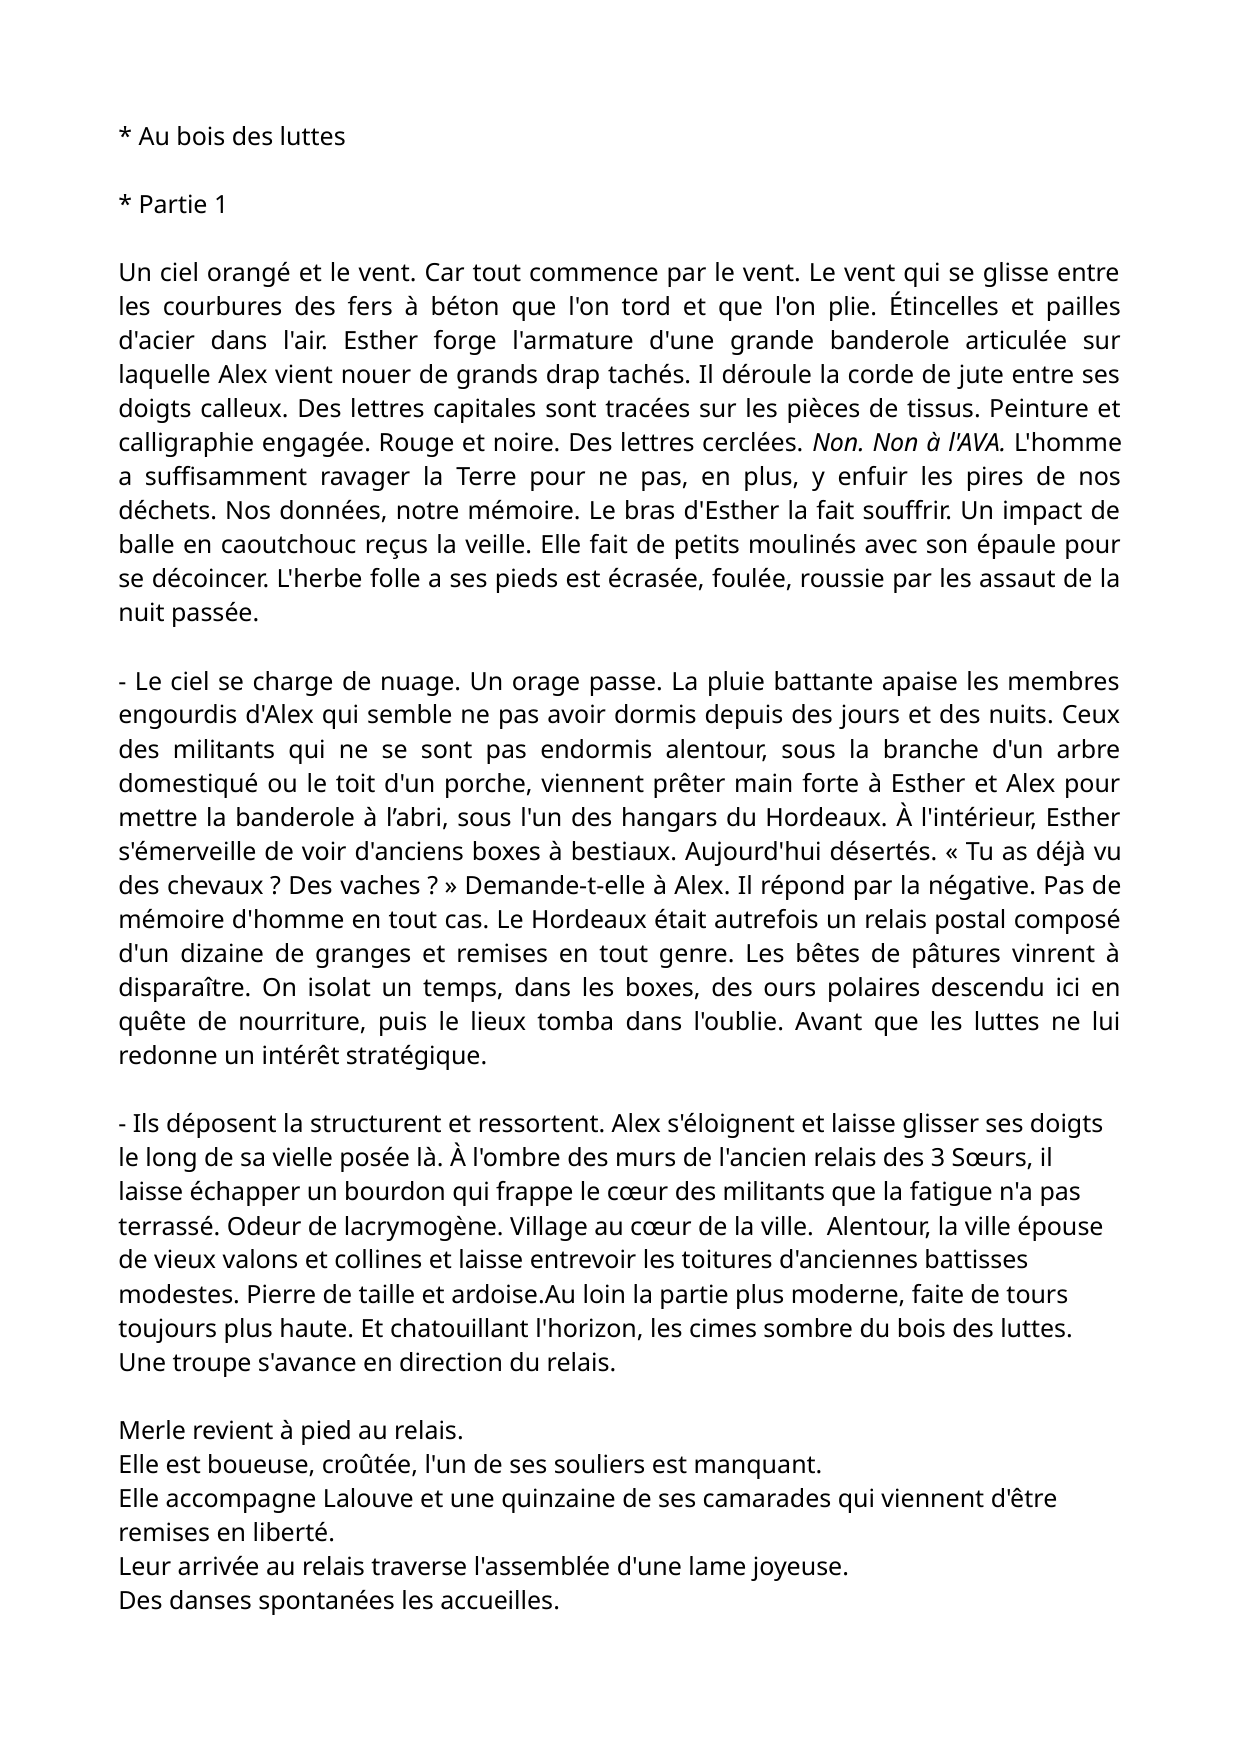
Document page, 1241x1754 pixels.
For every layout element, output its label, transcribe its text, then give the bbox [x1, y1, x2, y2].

text - Le ciel se charge de nuage. Un orage passe. La pluie battante apaise les membres engourdis d'Alex qui semble ne pas avoir dormis depuis des jours et des nuits. Ceux des militants qui ne se sont pas endormis alentour, sous la branche d'un arbre domestiqué ou le toit d'un porche, viennent prêter main forte à Esther et Alex pour mettre la banderole à l’abri, sous l'un des hangars du Hordeaux. À l'intérieur, Esther s'émerveille de voir d'anciens boxes à bestiaux. Aujourd'hui désertés. « Tu as déjà vu des chevaux ? Des vaches ? » Demande-t-elle à Alex. Il répond par la négative. Pas de mémoire d'homme en tout cas. Le Hordeaux était autrefois un relais postal composé d'un dizaine de granges et remises en tout genre. Les bêtes de pâtures vinrent à disparaître. On isolat un temps, dans les boxes, des ours polaires descendu ici en quête de nourriture, puis le lieux tomba dans l'oublie. Avant que les luttes ne lui redonne un intérêt stratégique. [118, 663, 1122, 1072]
text Des danses spontanées les accueilles. [118, 1583, 1122, 1617]
text Merle revient à pied au relais. [118, 1412, 1122, 1447]
text Un ciel orangé et le vent. Car tout commence par le vent. Le vent qui se glisse entre les courbures des fers à béton que l'on tord et que l'on plie. Étincelles et pailles d'acier dans l'air. Esther forge l'armature d'une grande banderole articulée sur laquelle Alex vient nouer de grands drap tachés. Il déroule la corde de jute entre ses doigts calleux. Des lettres capitales sont tracées sur les pièces de tissus. Peinture et calligraphie engagée. Rouge et noire. Des lettres cerclées. Non. Non à l'AVA. L'homme a suffisamment ravager la Terre pour ne pas, en plus, y enfuir les pires de nos déchets. Nos données, notre mémoire. Le bras d'Esther la fait souffrir. Un impact de balle en caoutchouc reçus la veille. Elle fait de petits moulinés avec son épaule pour se décoincer. L'herbe folle a ses pieds est écrasée, foulée, roussie par les assaut de la nuit passée. [118, 254, 1122, 629]
text Elle est boueuse, croûtée, l'un de ses souliers est manquant. [118, 1447, 1122, 1481]
text Elle accompagne Lalouve et une quinzaine de ses camarades qui viennent d'être remises en liberté. [118, 1481, 1122, 1549]
text Leur arrivée au relais traverse l'assemblée d'une lame joyeuse. [118, 1549, 1122, 1583]
text * Partie 1 [118, 186, 1122, 220]
text * Au bois des luttes [118, 118, 1122, 152]
text - Ils déposent la structurent et ressortent. Alex s'éloignent et laisse glisser ses doigts le long de sa vielle posée là. À l'ombre des murs de l'ancien relais des 3 Sœurs, il laisse échapper un bourdon qui frappe le cœur des militants que la fatigue n'a pas terrassé. Odeur de lacrymogène. Village au cœur de la ville. Alentour, la ville épouse de vieux valons et collines et laisse entrevoir les toitures d'anciennes battisses modestes. Pierre de taille et ardoise.Au loin la partie plus moderne, faite de tours toujours plus haute. Et chatouillant l'horizon, les cimes sombre du bois des luttes. Une troupe s'avance en direction du relais. [118, 1106, 1122, 1378]
